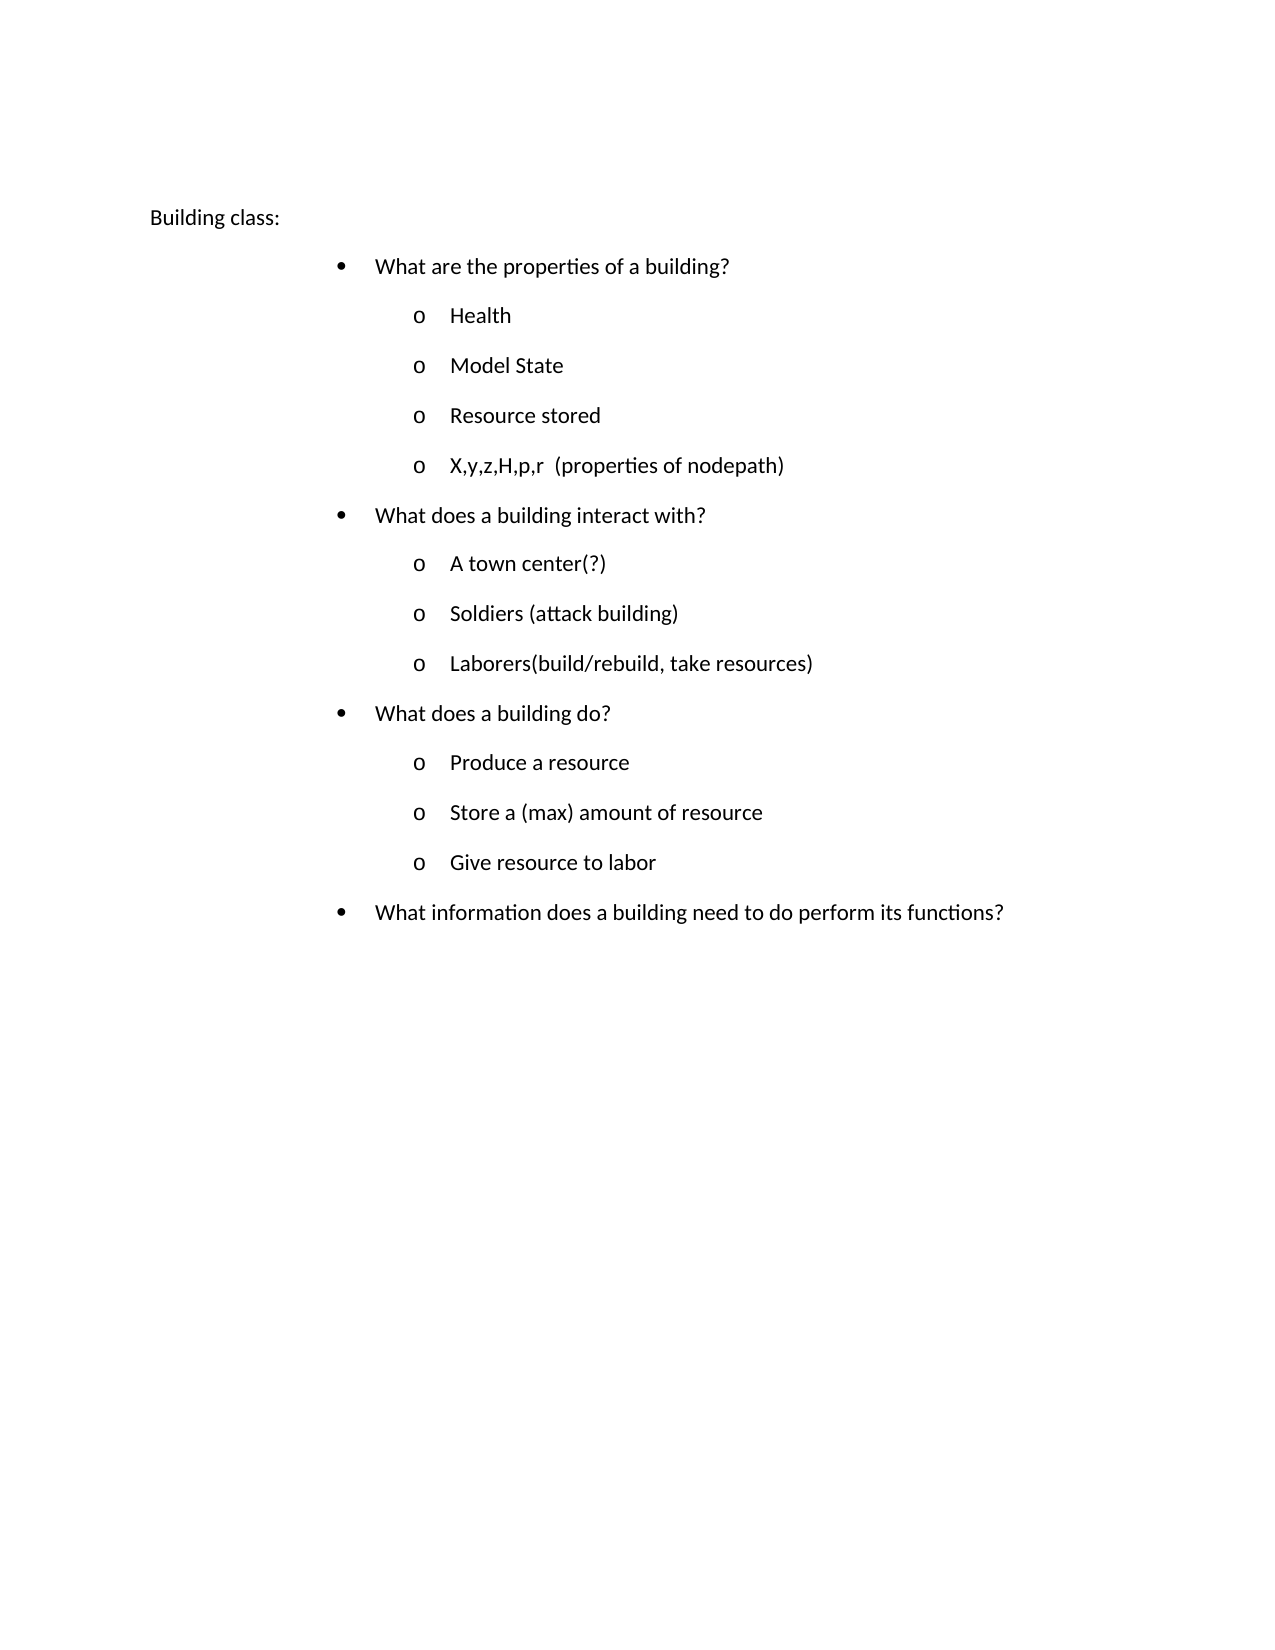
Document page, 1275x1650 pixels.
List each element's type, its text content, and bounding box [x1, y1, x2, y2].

list What are the properties of a building? [337, 252, 1125, 280]
list Store a (max) amount of resource [412, 798, 1125, 828]
list X,y,z,H,p,r (properties of nodepath) [412, 451, 1125, 480]
list A town center(?) [412, 549, 1125, 579]
list What information does a building need to do perform its functions? [337, 898, 1125, 926]
list What does a building do? [337, 699, 1125, 728]
list Model State [412, 351, 1125, 380]
list What does a building interact with? [337, 501, 1125, 529]
list Soldiers (attack building) [412, 599, 1125, 629]
list Health [412, 301, 1125, 330]
list Resource stored [412, 401, 1125, 430]
list Laborers(build/rebuild, take resources) [412, 649, 1125, 679]
list Produce a resource [412, 748, 1125, 778]
text Building class: [150, 203, 1125, 231]
list Give resource to labor [412, 848, 1125, 878]
